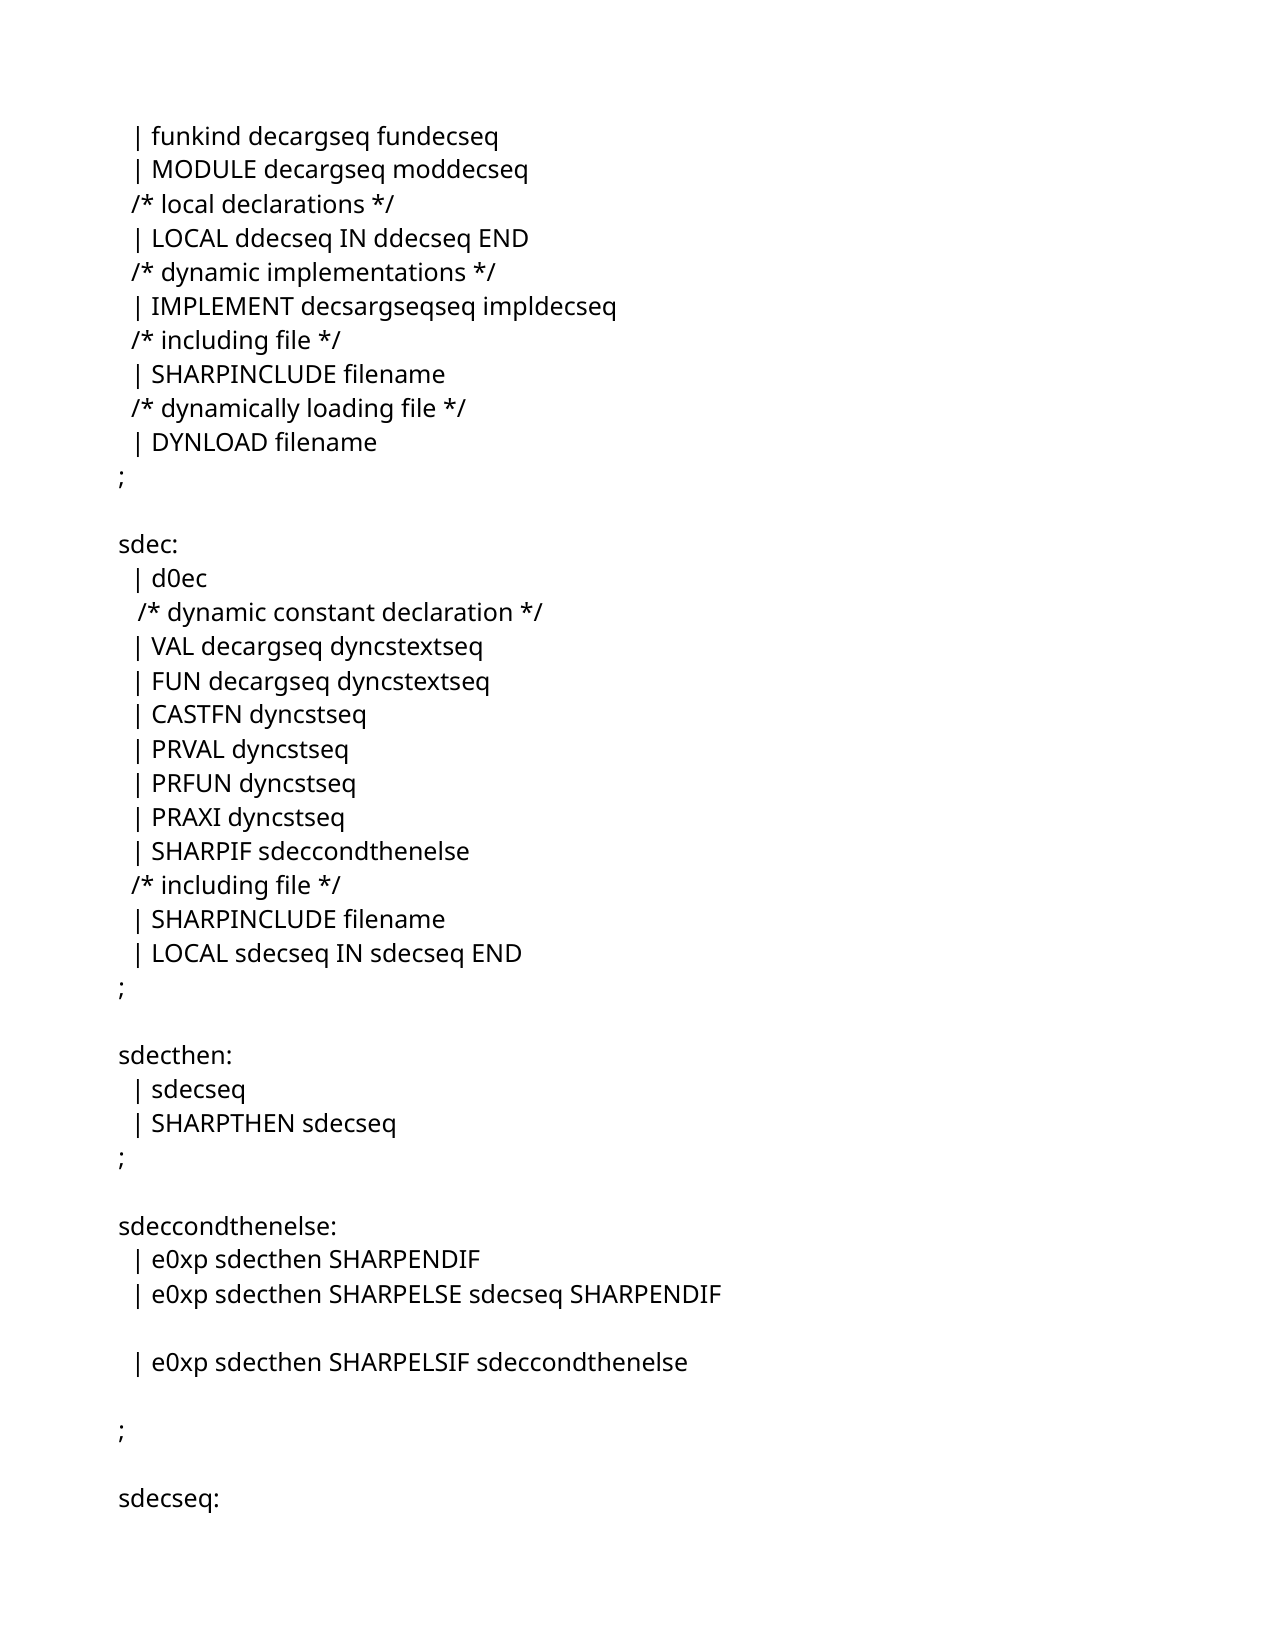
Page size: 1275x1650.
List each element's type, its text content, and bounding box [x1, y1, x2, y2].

text /* including file */ [118, 322, 1157, 357]
text sdecseq: [118, 1481, 1157, 1515]
text ; [118, 459, 1157, 493]
text | DYNLOAD filename [118, 425, 1157, 459]
text | funkind decargseq fundecseq [118, 118, 1157, 152]
text ; [118, 970, 1157, 1004]
text /* local declarations */ [118, 186, 1157, 220]
text | CASTFN dyncstseq [118, 697, 1157, 731]
text | SHARPINCLUDE filename [118, 357, 1157, 391]
text ; [118, 1412, 1157, 1447]
text | IMPLEMENT decsargseqseq impldecseq [118, 288, 1157, 322]
text | FUN decargseq dyncstextseq [118, 663, 1157, 697]
text | e0xp sdecthen SHARPENDIF [118, 1242, 1157, 1276]
text | sdecseq [118, 1072, 1157, 1106]
text | LOCAL ddecseq IN ddecseq END [118, 220, 1157, 254]
text | e0xp sdecthen SHARPELSE sdecseq SHARPENDIF [118, 1276, 1157, 1310]
text | SHARPIF sdeccondthenelse [118, 833, 1157, 867]
text ; [118, 1140, 1157, 1174]
text /* dynamic constant declaration */ [118, 595, 1157, 629]
text | e0xp sdecthen SHARPELSIF sdeccondthenelse [118, 1344, 1157, 1378]
text | PRFUN dyncstseq [118, 765, 1157, 799]
text | LOCAL sdecseq IN sdecseq END [118, 936, 1157, 970]
text | PRVAL dyncstseq [118, 731, 1157, 765]
text | d0ec [118, 561, 1157, 595]
text /* including file */ [118, 867, 1157, 902]
text | SHARPINCLUDE filename [118, 902, 1157, 936]
text /* dynamic implementations */ [118, 254, 1157, 288]
text sdec: [118, 527, 1157, 561]
text | MODULE decargseq moddecseq [118, 152, 1157, 186]
text sdecthen: [118, 1038, 1157, 1072]
text | PRAXI dyncstseq [118, 799, 1157, 833]
text | VAL decargseq dyncstextseq [118, 629, 1157, 663]
text | SHARPTHEN sdecseq [118, 1106, 1157, 1140]
text sdeccondthenelse: [118, 1208, 1157, 1242]
text /* dynamically loading file */ [118, 391, 1157, 425]
